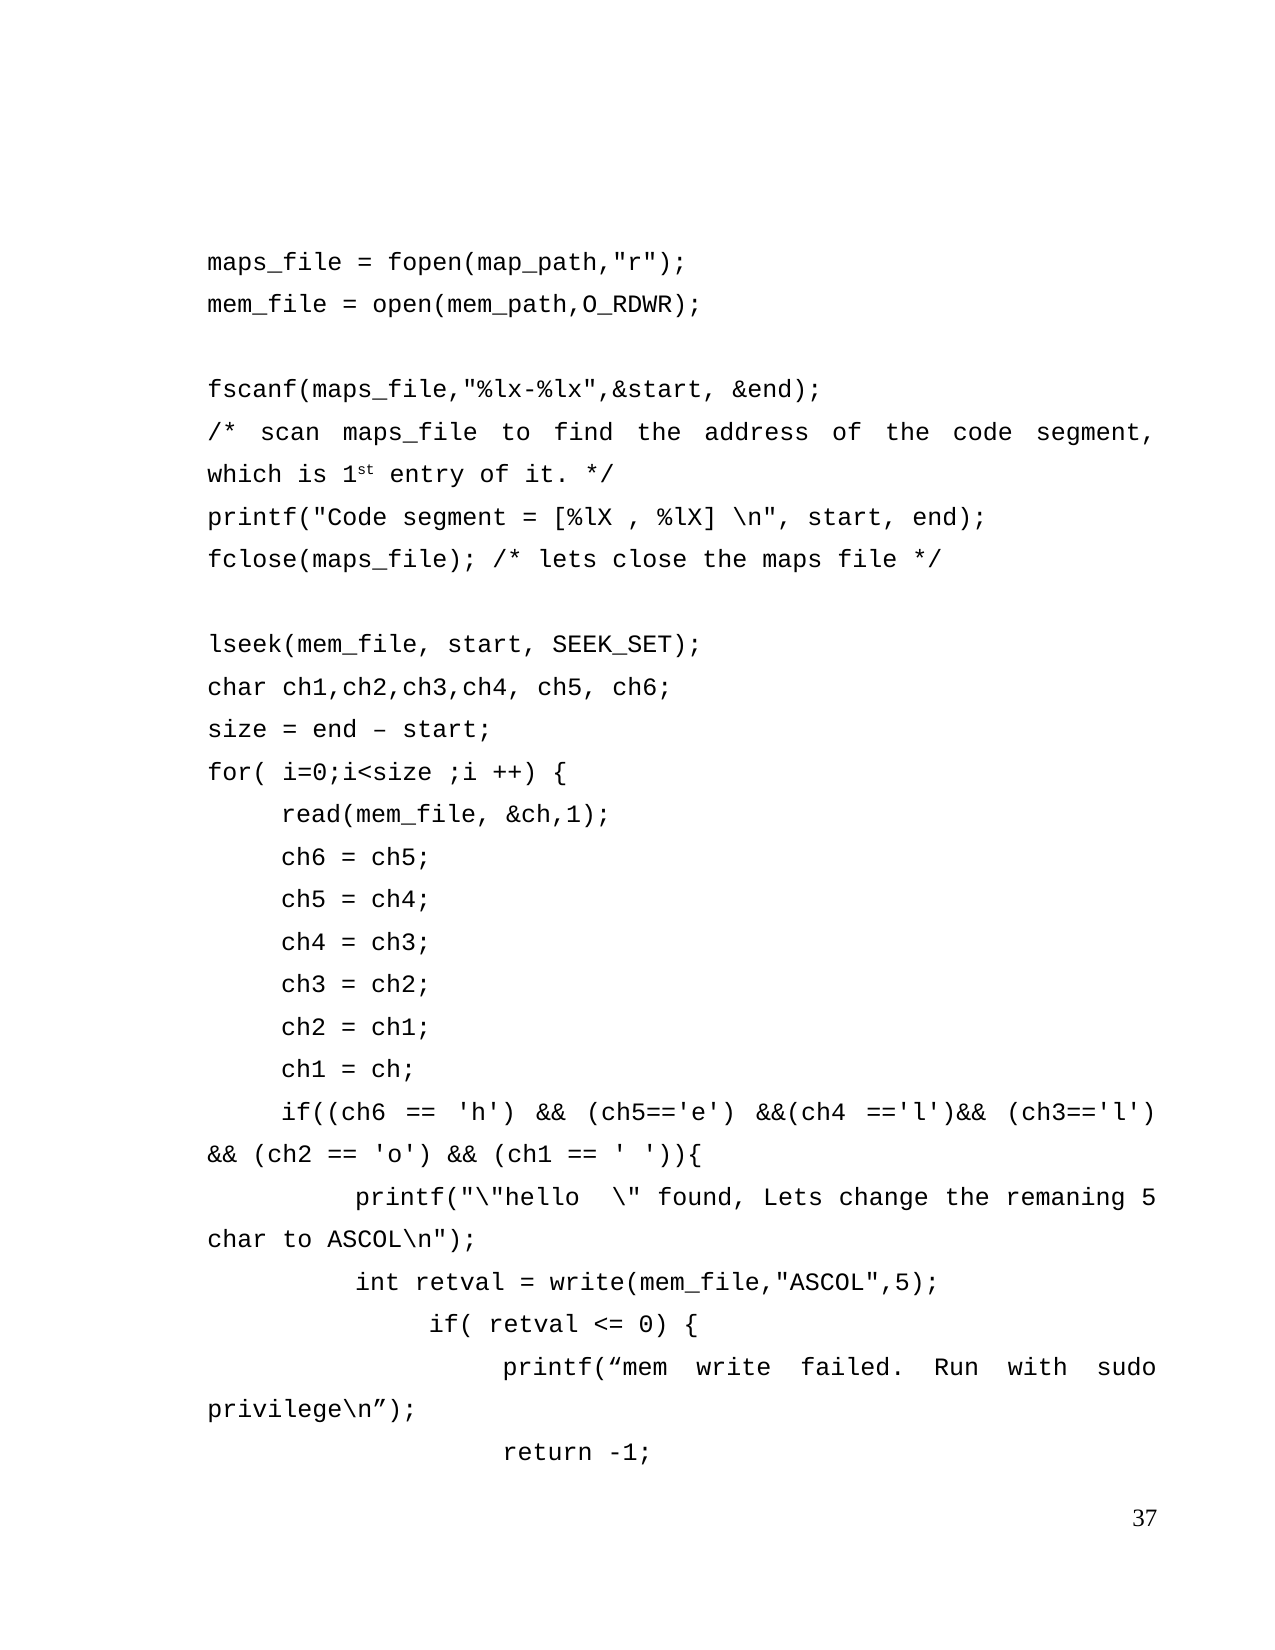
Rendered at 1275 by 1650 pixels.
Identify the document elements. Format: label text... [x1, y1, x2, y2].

text if( retval <= 0) { [207, 1312, 1157, 1340]
text fclose(maps_file); /* lets close the maps file */ [207, 547, 1157, 575]
text ch1 = ch; [207, 1057, 1157, 1085]
text ch4 = ch3; [207, 929, 1157, 958]
text ch2 = ch1; [207, 1014, 1157, 1043]
text size = end – start; [207, 717, 1157, 745]
text lseek(mem_file, start, SEEK_SET); [207, 632, 1157, 660]
text printf("Code segment = [%lX , %lX] \n", start, end); [207, 504, 1157, 533]
text printf("\"hello \" found, Lets change the remaning 5 char to ASCOL\n"); [207, 1184, 1157, 1255]
text for( i=0;i<size ;i ++) { [207, 759, 1157, 788]
text ch3 = ch2; [207, 972, 1157, 1000]
text read(mem_file, &ch,1); [207, 802, 1157, 830]
text ch6 = ch5; [207, 844, 1157, 873]
text if((ch6 == 'h') && (ch5=='e') &&(ch4 =='l')&& (ch3=='l') && (ch2 == 'o') && (ch1 == ' ')){ [207, 1099, 1157, 1170]
text ch5 = ch4; [207, 887, 1157, 915]
text mem_file = open(mem_path,O_RDWR); [207, 292, 1157, 320]
text maps_file = fopen(map_path,"r"); [207, 249, 1157, 278]
text /* scan maps_file to find the address of the code segment, which is 1st entry of it. */ [207, 419, 1157, 490]
text return -1; [207, 1439, 1157, 1468]
text char ch1,ch2,ch3,ch4, ch5, ch6; [207, 674, 1157, 703]
text int retval = write(mem_file,"ASCOL",5); [207, 1269, 1157, 1298]
text fscanf(maps_file,"%lx-%lx",&start, &end); [207, 377, 1157, 405]
text printf(“mem write failed. Run with sudo privilege\n”); [207, 1354, 1157, 1425]
